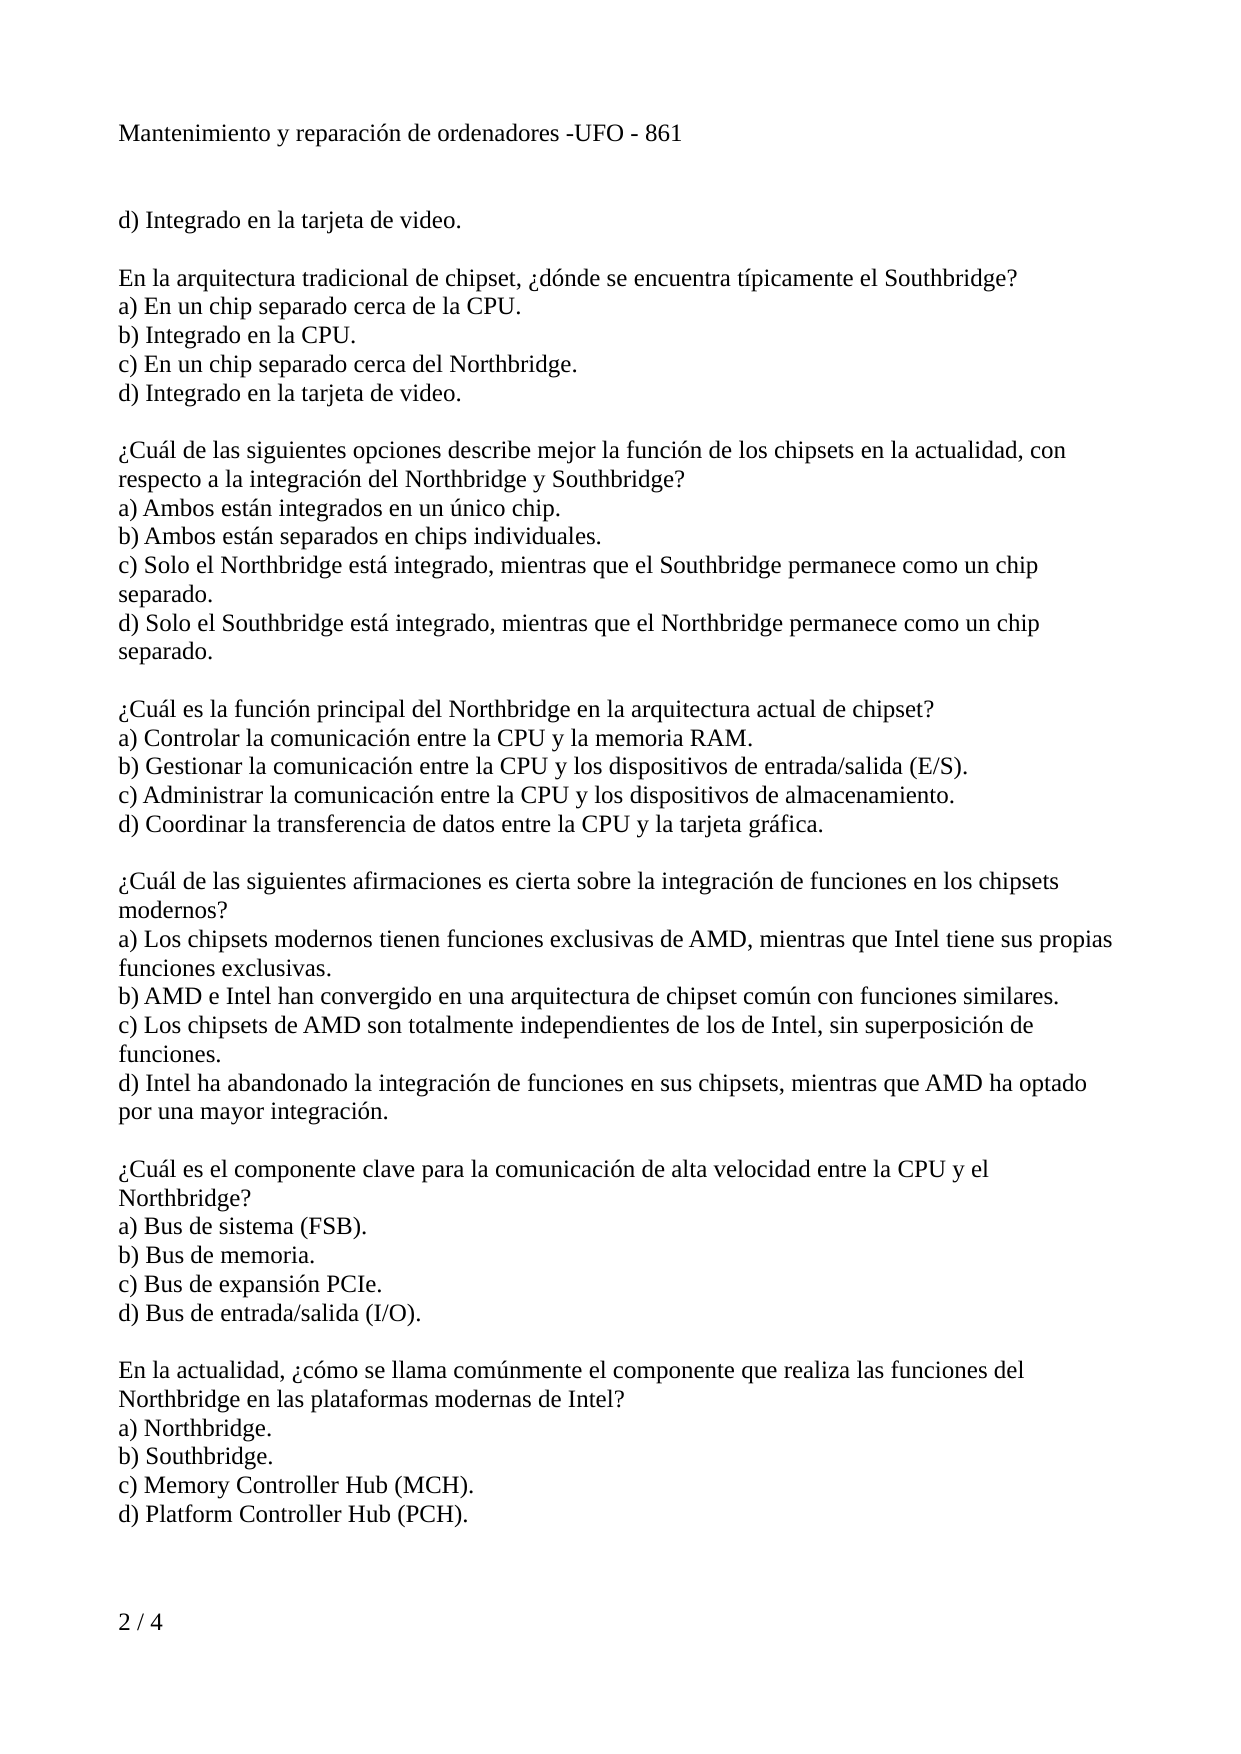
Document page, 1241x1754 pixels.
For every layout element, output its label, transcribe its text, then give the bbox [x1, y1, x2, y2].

text ¿Cuál es la función principal del Northbridge en la arquitectura actual de chipset? [118, 694, 1122, 723]
text ¿Cuál de las siguientes opciones describe mejor la función de los chipsets en la actualidad, con respecto a la integración del Northbridge y Southbridge? [118, 435, 1122, 493]
text c) Bus de expansión PCIe. [118, 1269, 1122, 1298]
text d) Solo el Southbridge está integrado, mientras que el Northbridge permanece como un chip separado. [118, 608, 1122, 665]
text ¿Cuál de las siguientes afirmaciones es cierta sobre la integración de funciones en los chipsets modernos? [118, 866, 1122, 924]
text d) Bus de entrada/salida (I/O). [118, 1298, 1122, 1326]
text d) Coordinar la transferencia de datos entre la CPU y la tarjeta gráfica. [118, 809, 1122, 838]
text c) Los chipsets de AMD son totalmente independientes de los de Intel, sin superposición de funciones. [118, 1010, 1122, 1068]
text c) En un chip separado cerca del Northbridge. [118, 349, 1122, 378]
text d) Platform Controller Hub (PCH). [118, 1499, 1122, 1528]
text c) Solo el Northbridge está integrado, mientras que el Southbridge permanece como un chip separado. [118, 550, 1122, 608]
text ¿Cuál es el componente clave para la comunicación de alta velocidad entre la CPU y el Northbridge? [118, 1154, 1122, 1211]
text b) Integrado en la CPU. [118, 320, 1122, 349]
text a) En un chip separado cerca de la CPU. [118, 291, 1122, 320]
text b) AMD e Intel han convergido en una arquitectura de chipset común con funciones similares. [118, 981, 1122, 1010]
text a) Controlar la comunicación entre la CPU y la memoria RAM. [118, 723, 1122, 751]
text b) Ambos están separados en chips individuales. [118, 521, 1122, 550]
text a) Ambos están integrados en un único chip. [118, 493, 1122, 521]
text c) Memory Controller Hub (MCH). [118, 1470, 1122, 1499]
text c) Administrar la comunicación entre la CPU y los dispositivos de almacenamiento. [118, 780, 1122, 809]
text En la arquitectura tradicional de chipset, ¿dónde se encuentra típicamente el Southbridge? [118, 263, 1122, 291]
text d) Intel ha abandonado la integración de funciones en sus chipsets, mientras que AMD ha optado por una mayor integración. [118, 1068, 1122, 1125]
text d) Integrado en la tarjeta de video. [118, 205, 1122, 234]
text d) Integrado en la tarjeta de video. [118, 378, 1122, 406]
text a) Bus de sistema (FSB). [118, 1211, 1122, 1240]
text a) Los chipsets modernos tienen funciones exclusivas de AMD, mientras que Intel tiene sus propias funciones exclusivas. [118, 924, 1122, 981]
text b) Southbridge. [118, 1441, 1122, 1470]
text En la actualidad, ¿cómo se llama comúnmente el componente que realiza las funciones del Northbridge en las plataformas modernas de Intel? [118, 1355, 1122, 1413]
text a) Northbridge. [118, 1413, 1122, 1441]
text b) Bus de memoria. [118, 1240, 1122, 1269]
text b) Gestionar la comunicación entre la CPU y los dispositivos de entrada/salida (E/S). [118, 751, 1122, 780]
